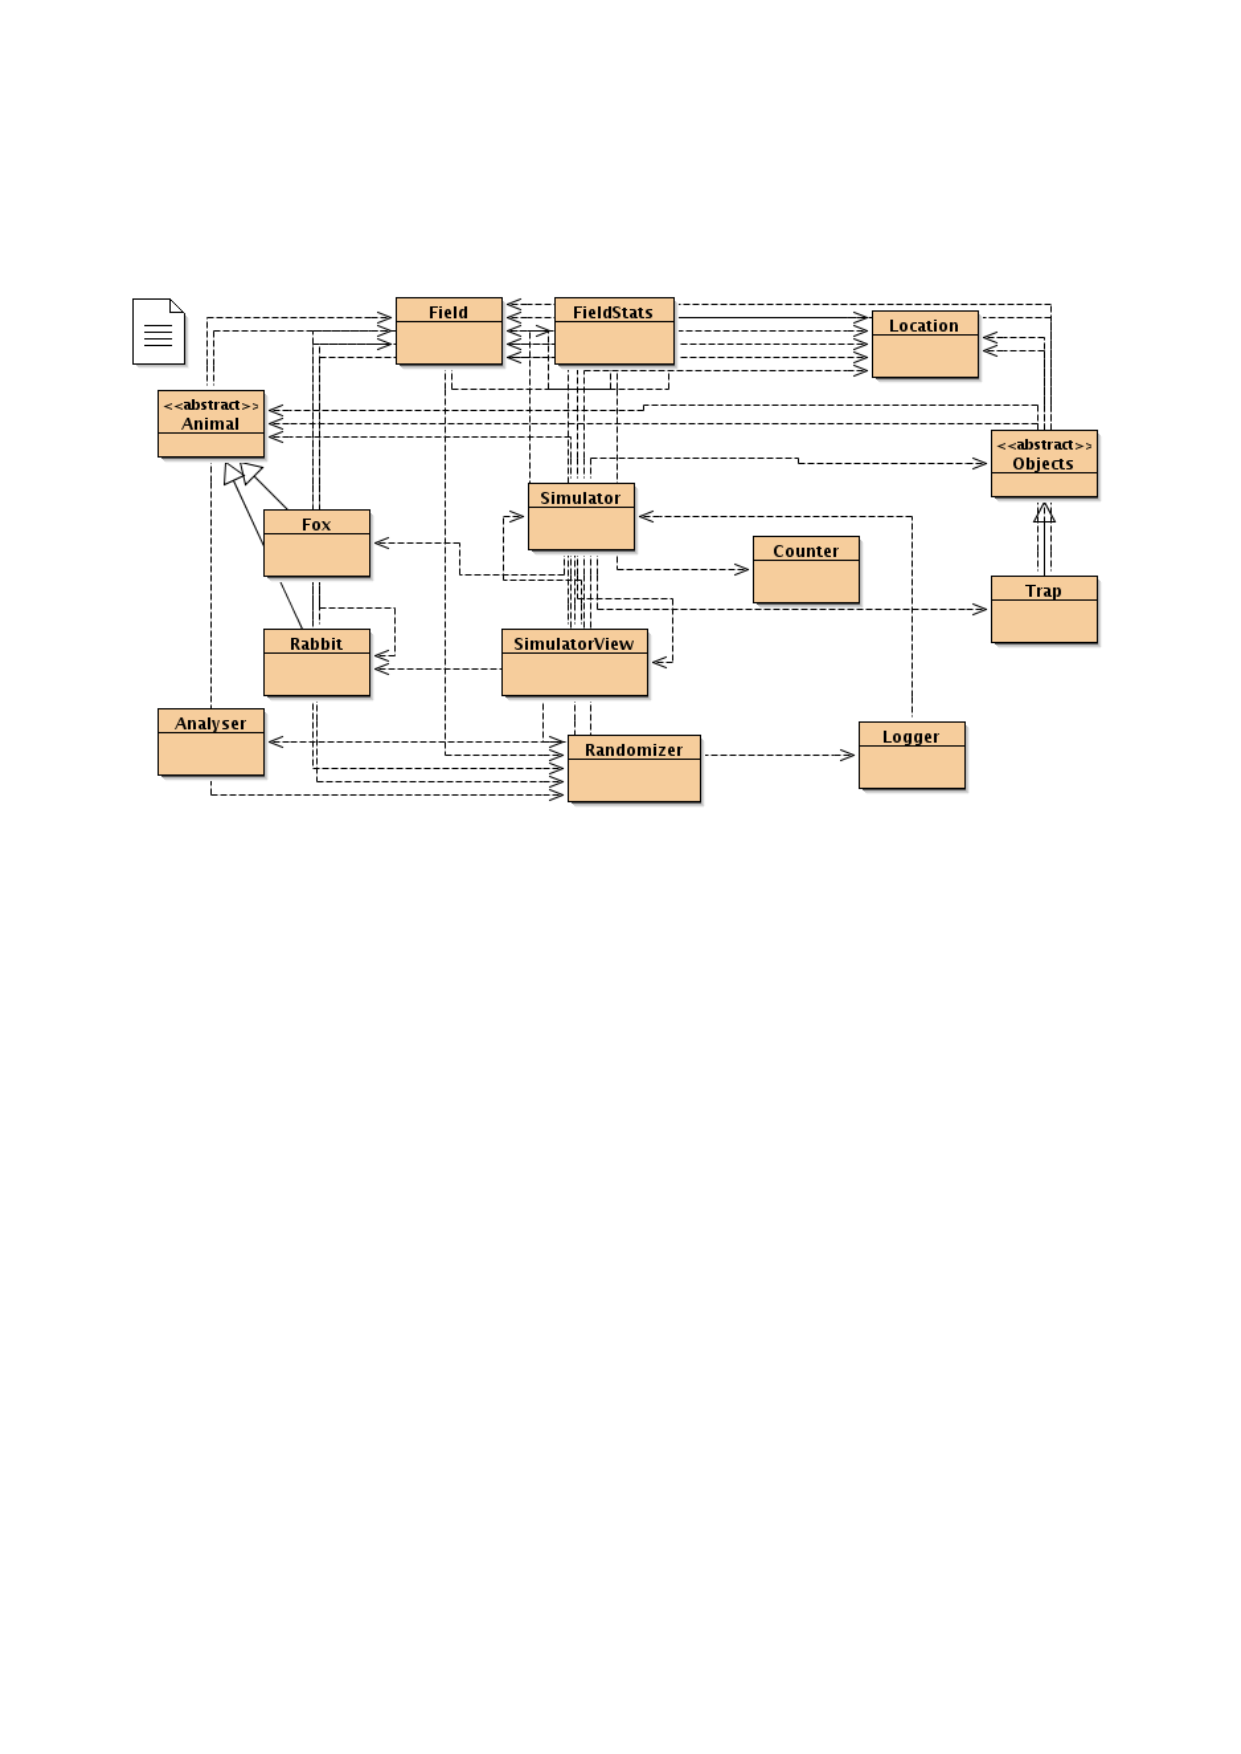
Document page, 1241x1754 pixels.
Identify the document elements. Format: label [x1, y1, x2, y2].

picture [118, 285, 1122, 825]
